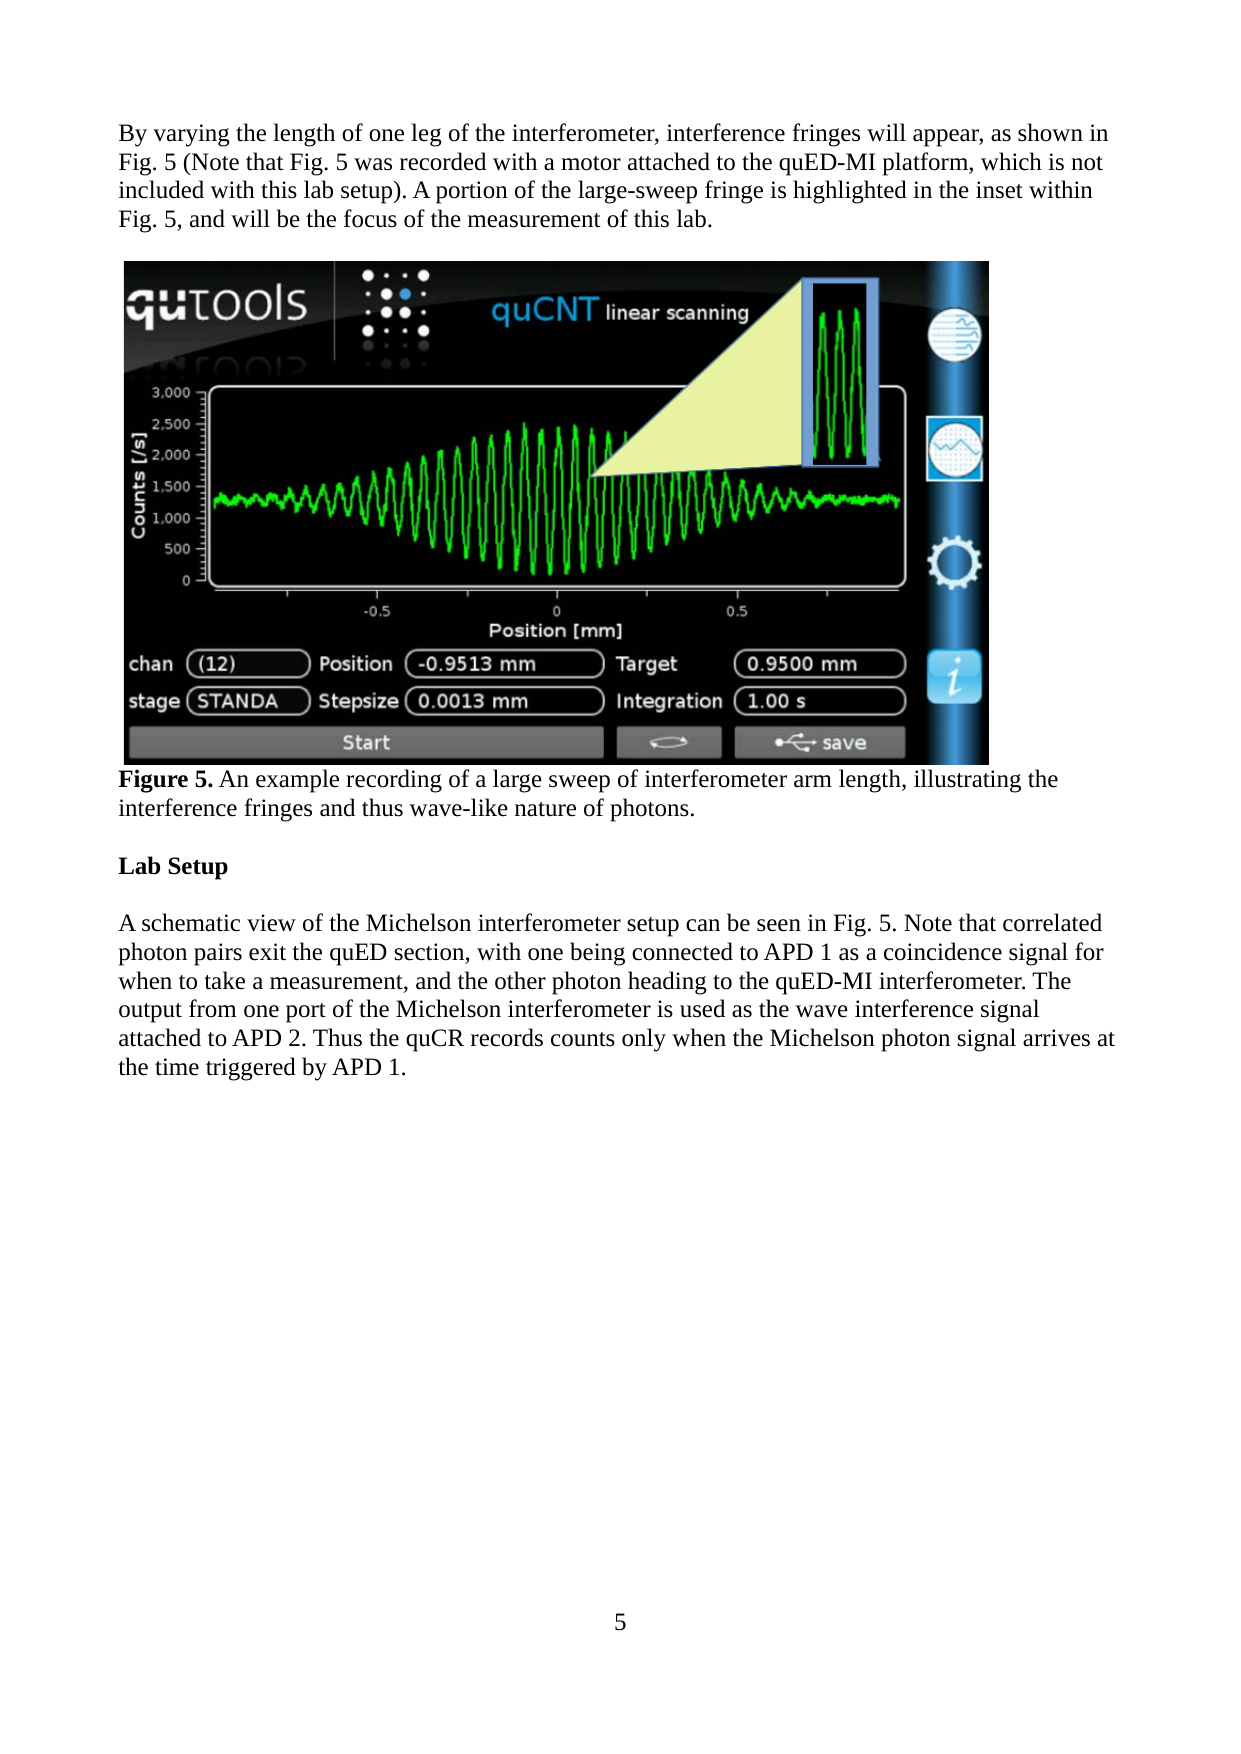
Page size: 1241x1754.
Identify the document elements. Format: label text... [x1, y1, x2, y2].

text Figure 5. An example recording of a large sweep of interferometer arm length, illustrating the interference fringes and thus wave-like nature of photons. [118, 291, 1122, 822]
text Lab Setup [118, 851, 1122, 879]
text By varying the length of one leg of the interferometer, interference fringes will appear, as shown in Fig. 5 (Note that Fig. 5 was recorded with a motor attached to the quED-MI platform, which is not included with this lab setup). A portion of the large-sweep fringe is highlighted in the inset within Fig. 5, and will be the focus of the measurement of this lab. [118, 118, 1122, 233]
text A schematic view of the Michelson interferometer setup can be seen in Fig. 5. Note that correlated photon pairs exit the quED section, with one being connected to APD 1 as a coincidence signal for when to take a measurement, and the other photon heading to the quED-MI interferometer. The output from one port of the Michelson interferometer is used as the wave interference signal attached to APD 2. Thus the quCR records counts only when the Michelson photon signal arrives at the time triggered by APD 1. [118, 908, 1122, 1081]
picture [123, 261, 989, 765]
